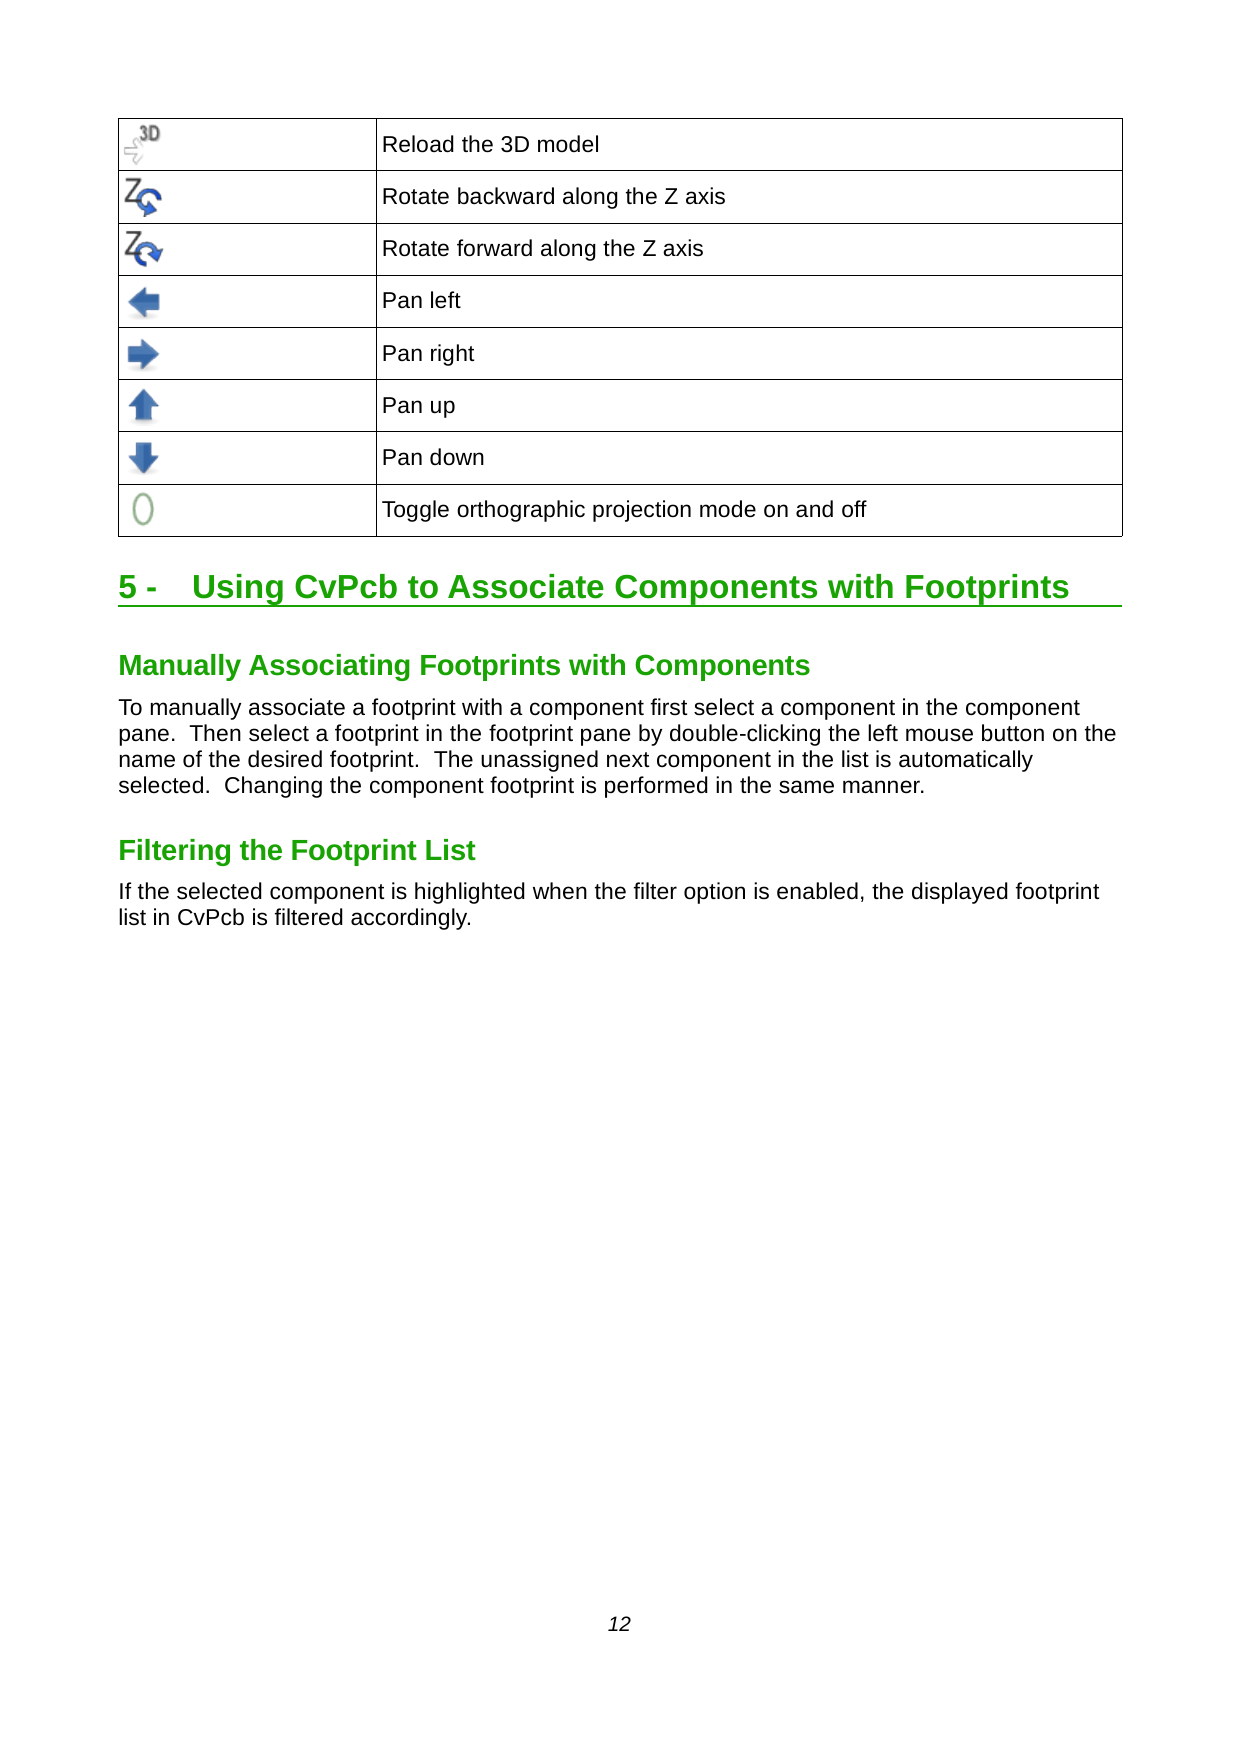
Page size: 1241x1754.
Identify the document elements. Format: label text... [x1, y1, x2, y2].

table_cell [119, 380, 376, 431]
picture [123, 176, 165, 217]
text To manually associate a footprint with a component first select a component in the component pane. Then select a footprint in the footprint pane by double-clicking the left mouse button on the name of the desired footprint. The unassigned next component in the list is automatically selected. Changing the component footprint is performed in the same manner. [118, 694, 1122, 798]
subtitle Using CvPcb to Associate Components with Footprints [118, 568, 1122, 605]
picture [123, 123, 165, 165]
text If the selected component is highlighted when the filter option is enabled, the displayed footprint list in CvPcb is filtered accordingly. [118, 878, 1122, 931]
table_cell Rotate backward along the Z axis [377, 171, 1122, 222]
table_cell Rotate forward along the Z axis [377, 224, 1122, 275]
table_cell [119, 485, 376, 536]
table_cell [119, 224, 376, 275]
table_header Reload the 3D model [377, 119, 1122, 170]
table_cell Pan left [377, 276, 1122, 327]
picture [123, 228, 165, 269]
picture [123, 385, 165, 426]
table_cell [119, 276, 376, 327]
subtitle Filtering the Footprint List [118, 834, 1122, 866]
picture [123, 489, 165, 530]
picture [123, 332, 165, 374]
table_cell Pan right [377, 328, 1122, 379]
table_cell Pan down [377, 432, 1122, 483]
table_header [119, 119, 376, 170]
table_cell Toggle orthographic projection mode on and off [377, 485, 1122, 536]
subtitle Manually Associating Footprints with Components [118, 649, 1122, 682]
table_cell Pan up [377, 380, 1122, 431]
picture [123, 437, 165, 478]
table_cell [119, 432, 376, 483]
picture [123, 280, 165, 322]
table_cell [119, 328, 376, 379]
table_cell [119, 171, 376, 222]
